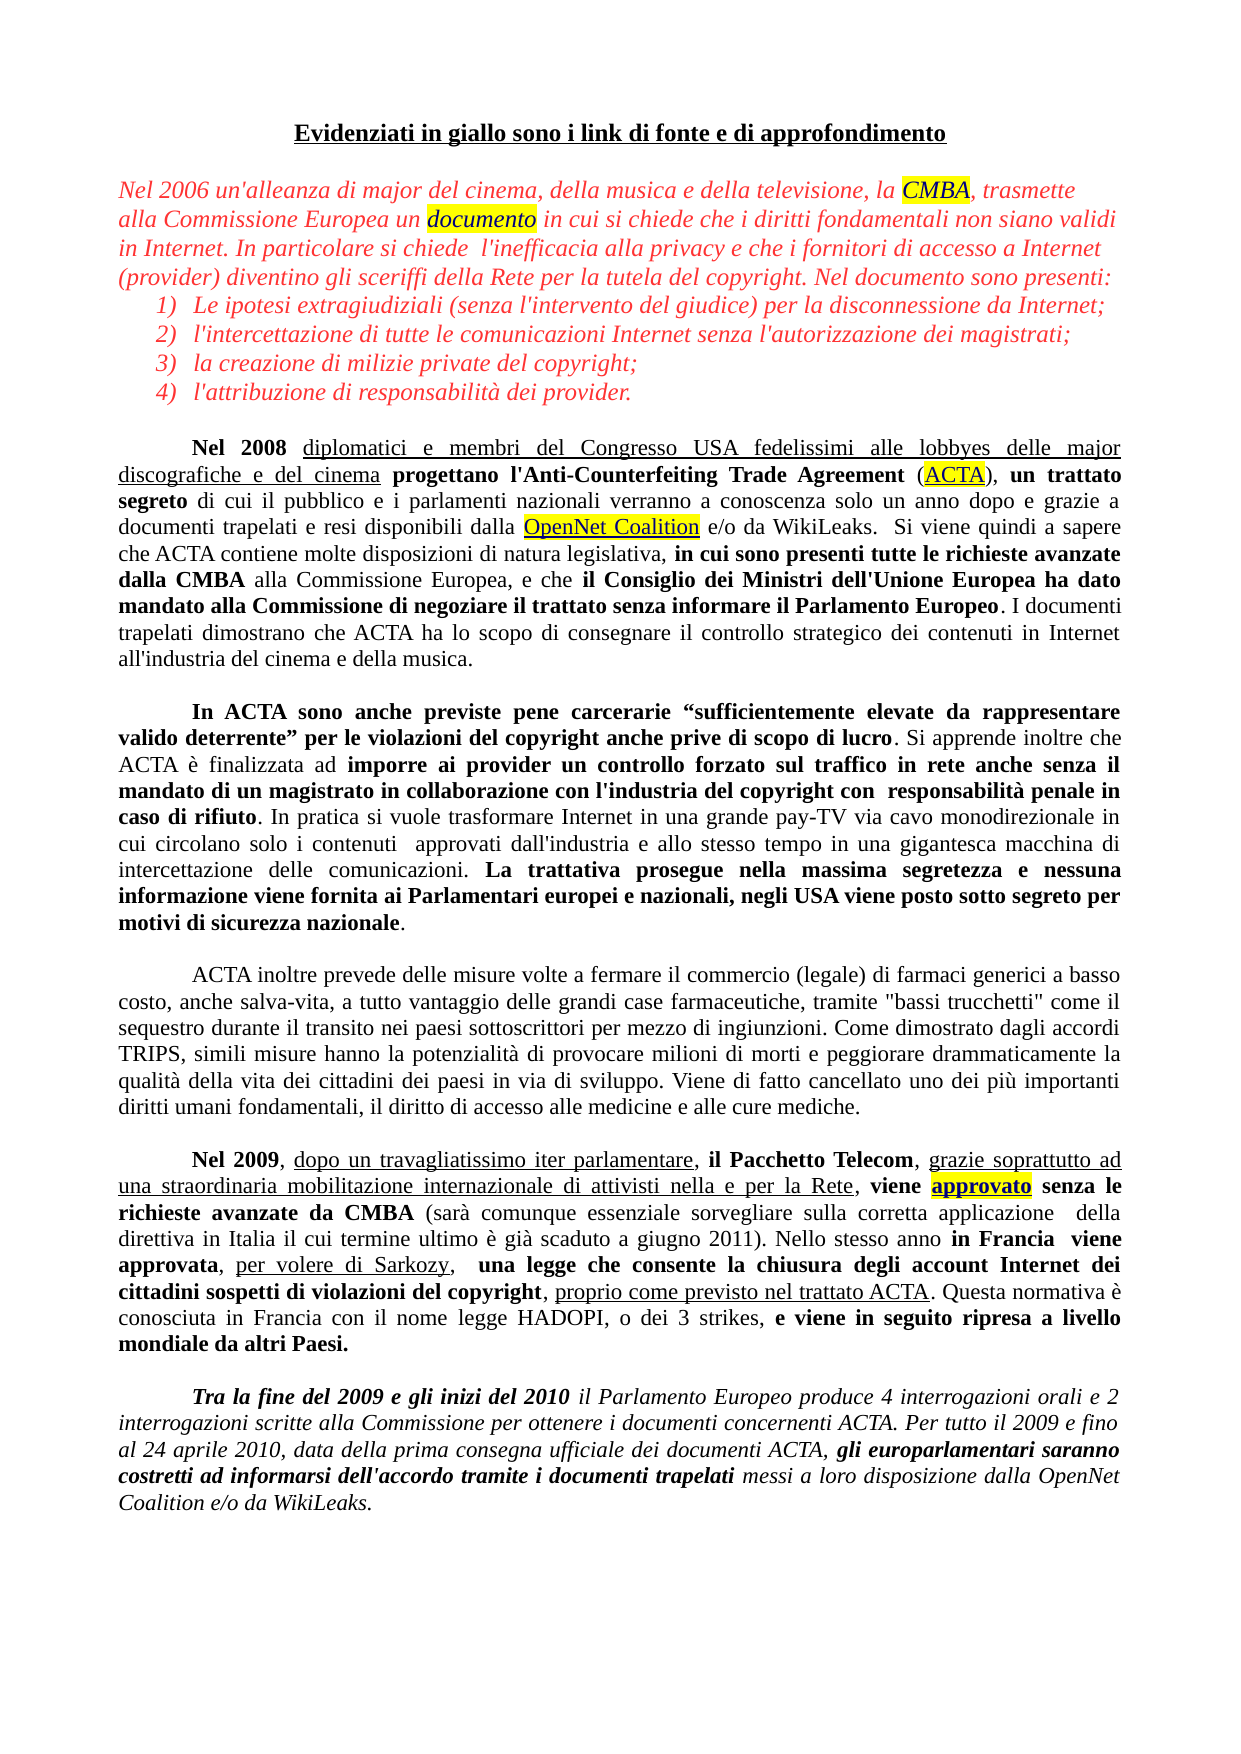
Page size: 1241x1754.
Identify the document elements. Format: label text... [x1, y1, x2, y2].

text ACTA inoltre prevede delle misure volte a fermare il commercio (legale) di farmaci generici a basso costo, anche salva-vita, a tutto vantaggio delle grandi case farmaceutiche, tramite "bassi trucchetti" come il sequestro durante il transito nei paesi sottoscrittori per mezzo di ingiunzioni. Come dimostrato dagli accordi TRIPS, simili misure hanno la potenzialità di provocare milioni di morti e peggiorare drammaticamente la qualità della vita dei cittadini dei paesi in via di sviluppo. Viene di fatto cancellato uno dei più importanti diritti umani fondamentali, il diritto di accesso alle medicine e alle cure mediche. [118, 961, 1122, 1119]
list l'intercettazione di tutte le comunicazioni Internet senza l'autorizzazione dei magistrati; [156, 319, 1122, 348]
text Nel 2008 diplomatici e membri del Congresso USA fedelissimi alle lobbyes delle major discografiche e del cinema progettano l'Anti-Counterfeiting Trade Agreement (ACTA), un trattato segreto di cui il pubblico e i parlamenti nazionali verranno a conoscenza solo un anno dopo e grazie a documenti trapelati e resi disponibili dalla OpenNet Coalition e/o da WikiLeaks. Si viene quindi a sapere che ACTA contiene molte disposizioni di natura legislativa, in cui sono presenti tutte le richieste avanzate dalla CMBA alla Commissione Europea, e che il Consiglio dei Ministri dell'Unione Europea ha dato mandato alla Commissione di negoziare il trattato senza informare il Parlamento Europeo. I documenti trapelati dimostrano che ACTA ha lo scopo di consegnare il controllo strategico dei contenuti in Internet all'industria del cinema e della musica. [118, 434, 1122, 672]
text Tra la fine del 2009 e gli inizi del 2010 il Parlamento Europeo produce 4 interrogazioni orali e 2 interrogazioni scritte alla Commissione per ottenere i documenti concernenti ACTA. Per tutto il 2009 e fino al 24 aprile 2010, data della prima consegna ufficiale dei documenti ACTA, gli europarlamentari saranno costretti ad informarsi dell'accordo tramite i documenti trapelati messi a loro disposizione dalla OpenNet Coalition e/o da WikiLeaks. [118, 1383, 1122, 1515]
text Nel 2006 un'alleanza di major del cinema, della musica e della televisione, la CMBA, trasmette alla Commissione Europea un documento in cui si chiede che i diritti fondamentali non siano validi in Internet. In particolare si chiede l'inefficacia alla privacy e che i fornitori di accesso a Internet (provider) diventino gli sceriffi della Rete per la tutela del copyright. Nel documento sono presenti: [118, 176, 1122, 291]
list la creazione di milizie private del copyright; [156, 348, 1122, 377]
text In ACTA sono anche previste pene carcerarie “sufficientemente elevate da rappresentare valido deterrente” per le violazioni del copyright anche prive di scopo di lucro. Si apprende inoltre che ACTA è finalizzata ad imporre ai provider un controllo forzato sul traffico in rete anche senza il mandato di un magistrato in collaborazione con l'industria del copyright con responsabilità penale in caso di rifiuto. In pratica si vuole trasformare Internet in una grande pay-TV via cavo monodirezionale in cui circolano solo i contenuti approvati dall'industria e allo stesso tempo in una gigantesca macchina di intercettazione delle comunicazioni. La trattativa prosegue nella massima segretezza e nessuna informazione viene fornita ai Parlamentari europei e nazionali, negli USA viene posto sotto segreto per motivi di sicurezza nazionale. [118, 698, 1122, 935]
list l'attribuzione di responsabilità dei provider. [156, 377, 1122, 406]
text Evidenziati in giallo sono i link di fonte e di approfondimento [118, 118, 1122, 147]
list Le ipotesi extragiudiziali (senza l'intervento del giudice) per la disconnessione da Internet; [156, 291, 1122, 319]
text Nel 2009, dopo un travagliatissimo iter parlamentare, il Pacchetto Telecom, grazie soprattutto ad una straordinaria mobilitazione internazionale di attivisti nella e per la Rete, viene approvato senza le richieste avanzate da CMBA (sarà comunque essenziale sorvegliare sulla corretta applicazione della direttiva in Italia il cui termine ultimo è già scaduto a giugno 2011). Nello stesso anno in Francia viene approvata, per volere di Sarkozy, una legge che consente la chiusura degli account Internet dei cittadini sospetti di violazioni del copyright, proprio come previsto nel trattato ACTA. Questa normativa è conosciuta in Francia con il nome legge HADOPI, o dei 3 strikes, e viene in seguito ripresa a livello mondiale da altri Paesi. [118, 1146, 1122, 1357]
